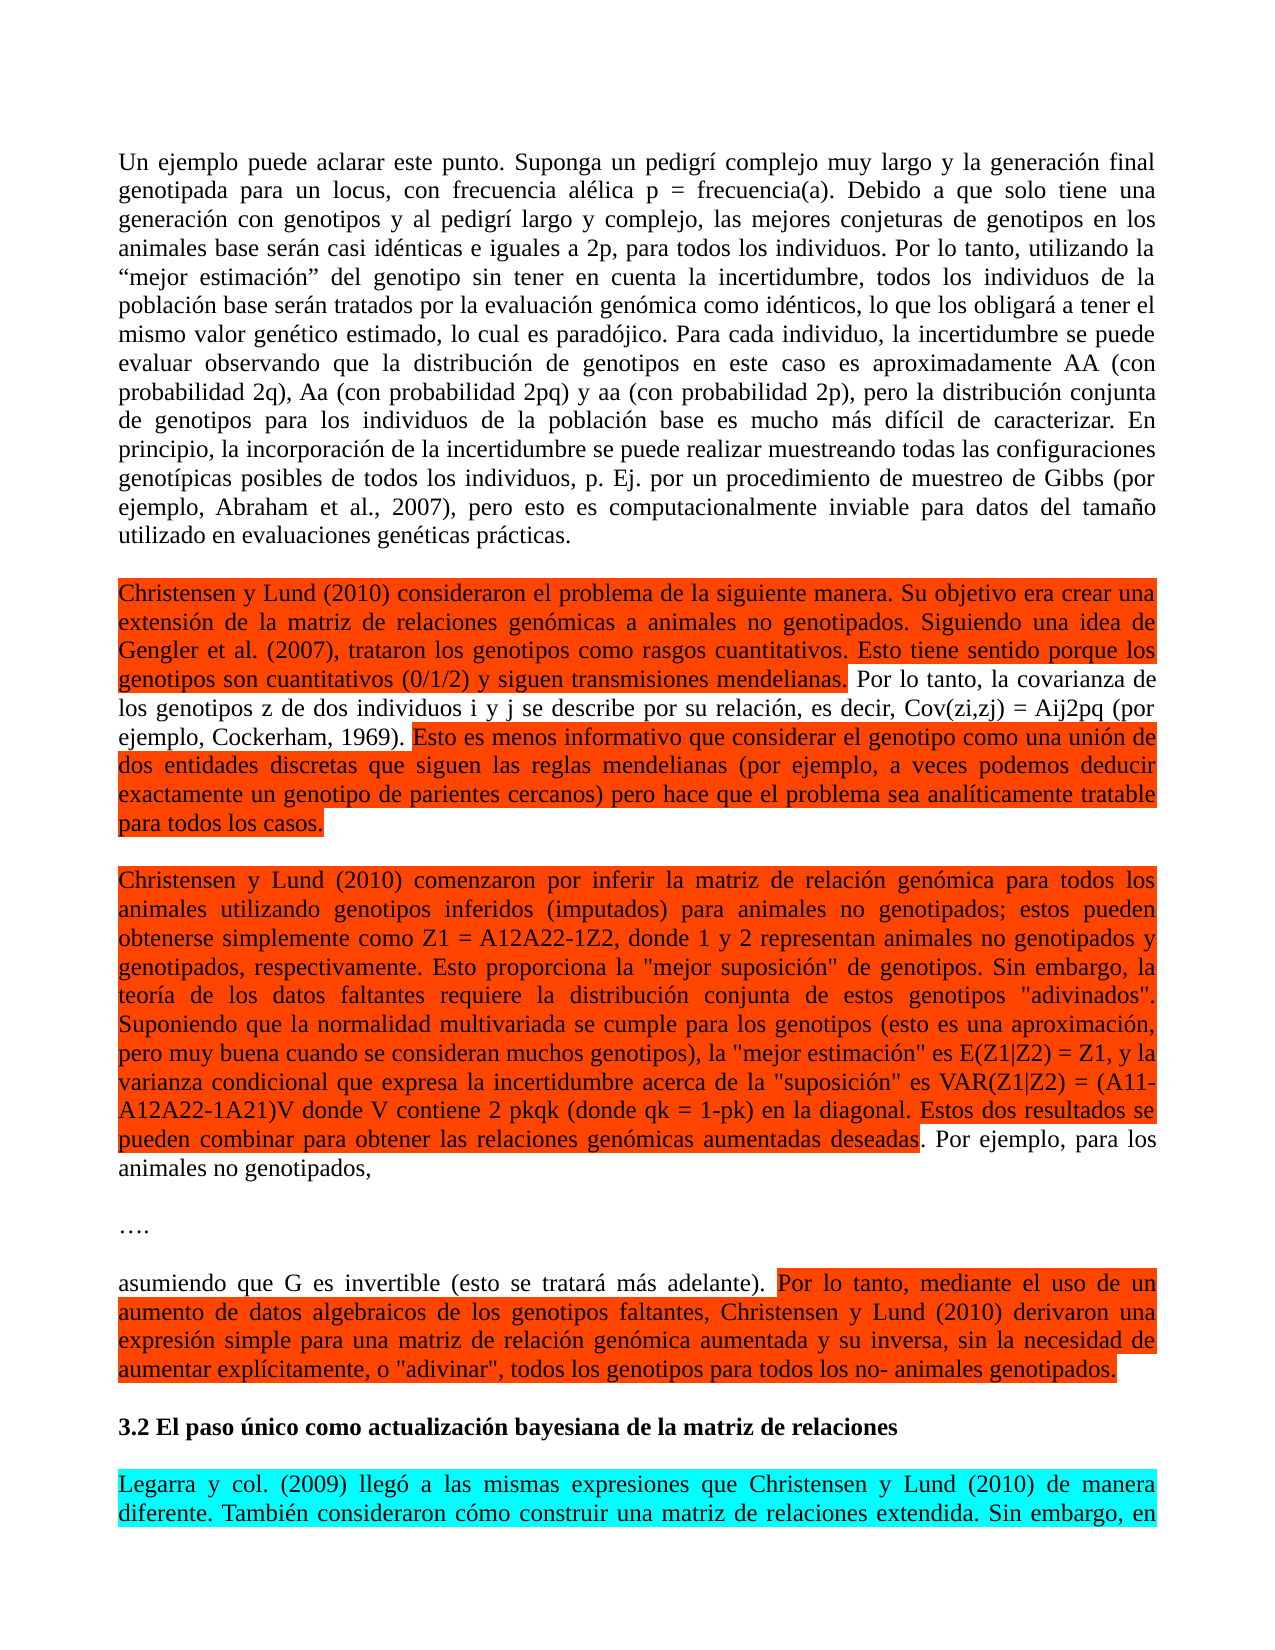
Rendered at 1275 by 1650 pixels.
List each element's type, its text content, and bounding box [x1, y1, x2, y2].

text Christensen y Lund (2010) comenzaron por inferir la matriz de relación genómica para todos los animales utilizando genotipos inferidos (imputados) para animales no genotipados; estos pueden obtenerse simplemente como Z1 = A12A22-1Z2, donde 1 y 2 representan animales no genotipados y genotipados, respectivamente. Esto proporciona la "mejor suposición" de genotipos. Sin embargo, la teoría de los datos faltantes requiere la distribución conjunta de estos genotipos "adivinados". Suponiendo que la normalidad multivariada se cumple para los genotipos (esto es una aproximación, pero muy buena cuando se consideran muchos genotipos), la "mejor estimación" es E(Z1|Z2) = Z1, y la varianza condicional que expresa la incertidumbre acerca de la "suposición" es VAR(Z1|Z2) = (A11-A12A22-1A21)V donde V contiene 2 pkqk (donde qk = 1-pk) en la diagonal. Estos dos resultados se pueden combinar para obtener las relaciones genómicas aumentadas deseadas. Por ejemplo, para los animales no genotipados, [118, 866, 1157, 1182]
text …. [118, 1211, 1157, 1239]
text Christensen y Lund (2010) consideraron el problema de la siguiente manera. Su objetivo era crear una extensión de la matriz de relaciones genómicas a animales no genotipados. Siguiendo una idea de Gengler et al. (2007), trataron los genotipos como rasgos cuantitativos. Esto tiene sentido porque los genotipos son cuantitativos (0/1/2) y siguen transmisiones mendelianas. Por lo tanto, la covarianza de los genotipos z de dos individuos i y j se describe por su relación, es decir, Cov(zi,zj) = Aij2pq (por ejemplo, Cockerham, 1969). Esto es menos informativo que considerar el genotipo como una unión de dos entidades discretas que siguen las reglas mendelianas (por ejemplo, a veces podemos deducir exactamente un genotipo de parientes cercanos) pero hace que el problema sea analíticamente tratable para todos los casos. [118, 578, 1157, 837]
text 3.2 El paso único como actualización bayesiana de la matriz de relaciones [118, 1412, 1157, 1441]
text Un ejemplo puede aclarar este punto. Suponga un pedigrí complejo muy largo y la generación final genotipada para un locus, con frecuencia alélica p = frecuencia(a). Debido a que solo tiene una generación con genotipos y al pedigrí largo y complejo, las mejores conjeturas de genotipos en los animales base serán casi idénticas e iguales a 2p, para todos los individuos. Por lo tanto, utilizando la “mejor estimación” del genotipo sin tener en cuenta la incertidumbre, todos los individuos de la población base serán tratados por la evaluación genómica como idénticos, lo que los obligará a tener el mismo valor genético estimado, lo cual es paradójico. Para cada individuo, la incertidumbre se puede evaluar observando que la distribución de genotipos en este caso es aproximadamente AA (con probabilidad 2q), Aa (con probabilidad 2pq) y aa (con probabilidad 2p), pero la distribución conjunta de genotipos para los individuos de la población base es mucho más difícil de caracterizar. En principio, la incorporación de la incertidumbre se puede realizar muestreando todas las configuraciones genotípicas posibles de todos los individuos, p. Ej. por un procedimiento de muestreo de Gibbs (por ejemplo, Abraham et al., 2007), pero esto es computacionalmente inviable para datos del tamaño utilizado en evaluaciones genéticas prácticas. [118, 147, 1157, 549]
text asumiendo que G es invertible (esto se tratará más adelante). Por lo tanto, mediante el uso de un aumento de datos algebraicos de los genotipos faltantes, Christensen y Lund (2010) derivaron una expresión simple para una matriz de relación genómica aumentada y su inversa, sin la necesidad de aumentar explícitamente, o "adivinar", todos los genotipos para todos los no- animales genotipados. [118, 1268, 1157, 1383]
text Legarra y col. (2009) llegó a las mismas expresiones que Christensen y Lund (2010) de manera diferente. También consideraron cómo construir una matriz de relaciones extendida. Sin embargo, en [118, 1469, 1157, 1527]
